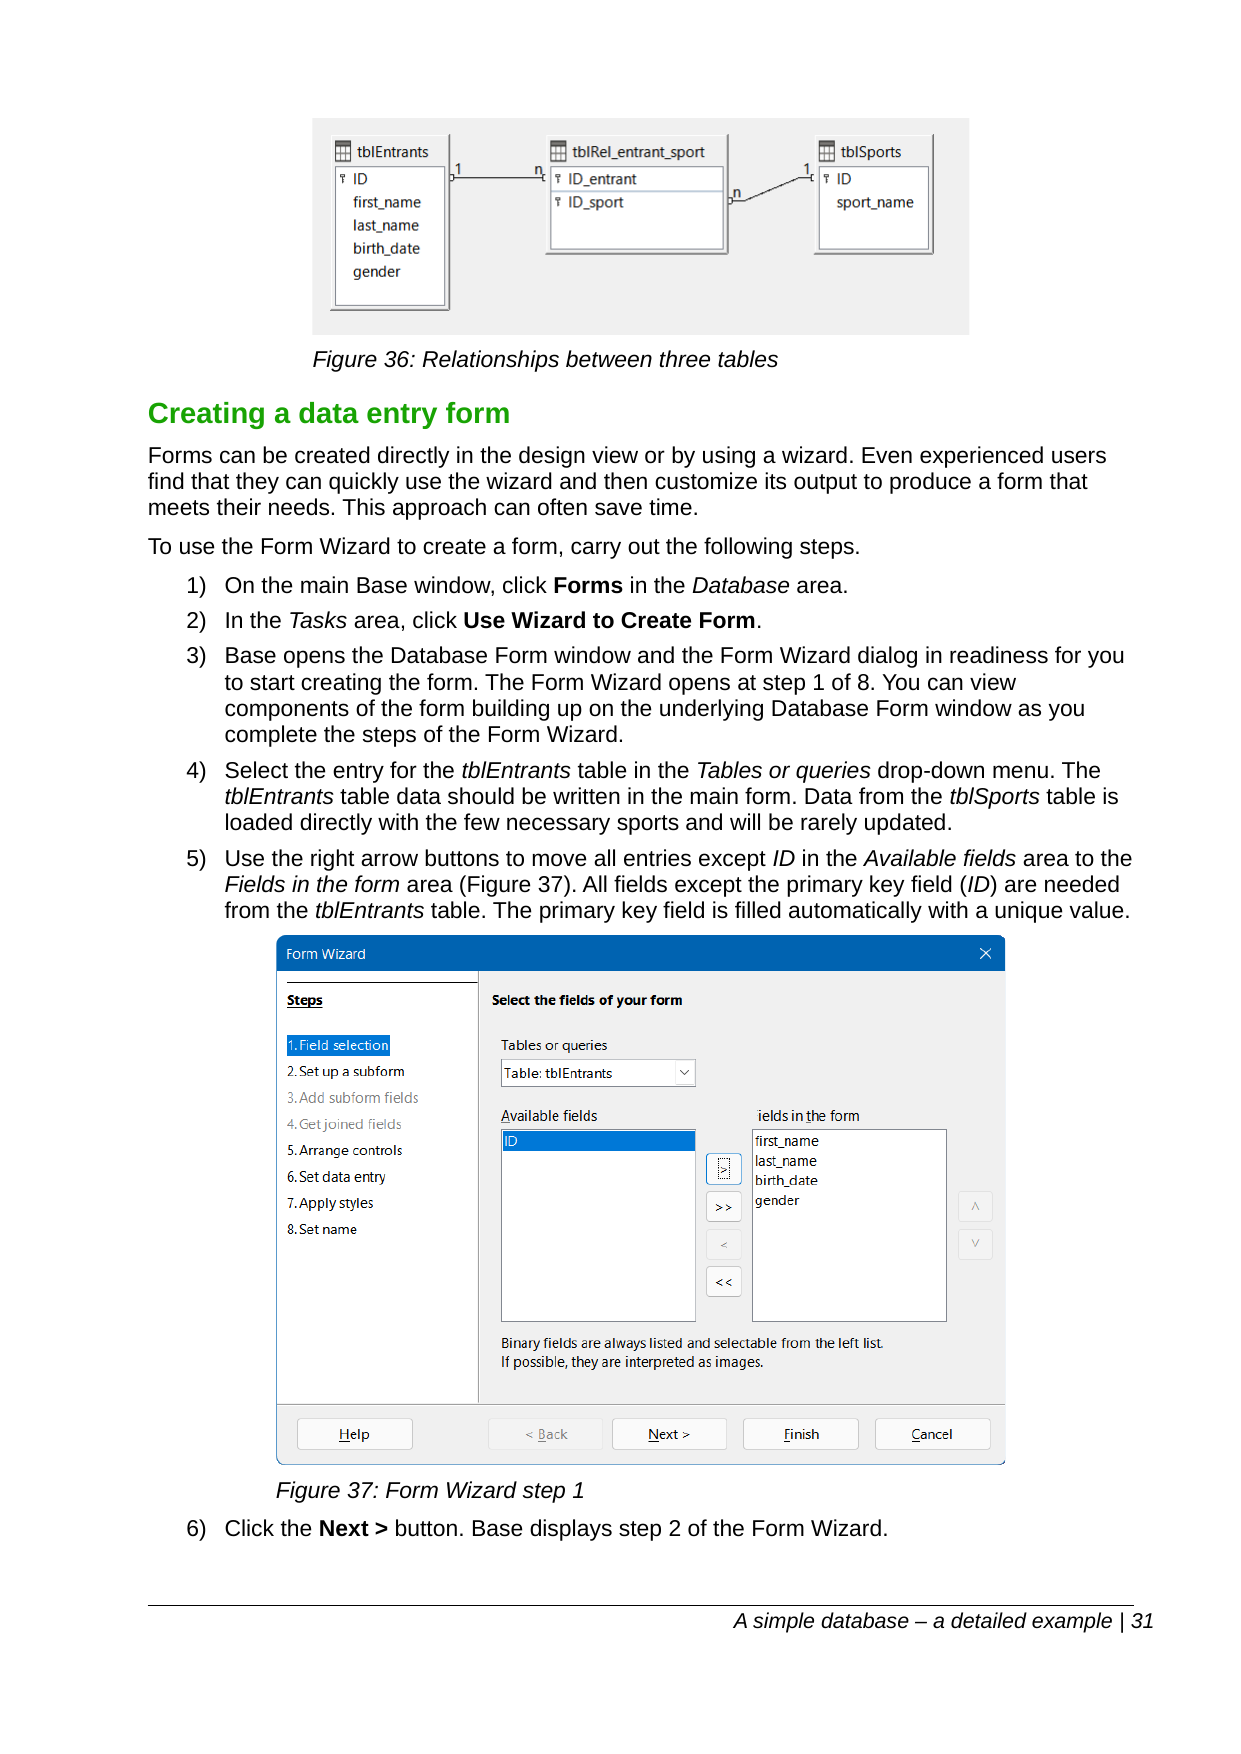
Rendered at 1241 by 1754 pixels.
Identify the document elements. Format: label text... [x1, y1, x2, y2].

list In the Tasks area, click Use Wizard to Create Form. [207, 607, 1134, 633]
list Click the Next > button. Base displays step 2 of the Form Wizard. [207, 1515, 1134, 1541]
text Figure 36: Relationships between three tables [312, 346, 969, 373]
text Figure 37: Form Wizard step 1 [276, 1477, 1006, 1503]
list Base opens the Database Form window and the Form Wizard dialog in readiness for you to start creating the form. The Form Wizard opens at step 1 of 8. You can view components of the form building up on the underlying Database Form window as you complete the steps of the Form Wizard. [207, 642, 1134, 748]
picture [312, 118, 970, 335]
text Forms can be created directly in the design view or by using a wizard. Even experienced users find that they can quickly use the wizard and then customize its output to produce a form that meets their needs. This approach can often save time. [148, 442, 1134, 521]
picture [276, 935, 1006, 1465]
subtitle Creating a data entry form [148, 396, 1134, 430]
list On the main Base window, click Forms in the Database area. [207, 572, 1134, 598]
text To use the Form Wizard to create a form, carry out the following steps. [148, 533, 1134, 559]
list Select the entry for the tblEntrants table in the Tables or queries drop-down menu. The tblEntrants table data should be written in the main form. Data from the tblSports table is loaded directly with the few necessary sports and will be rarely updated. [207, 757, 1134, 836]
list Use the right arrow buttons to move all entries except ID in the Available fields area to the Fields in the form area (Figure 37). All fields except the primary key field (ID) are needed from the tblEntrants table. The primary key field is filled automatically with a unique value. [207, 844, 1134, 924]
